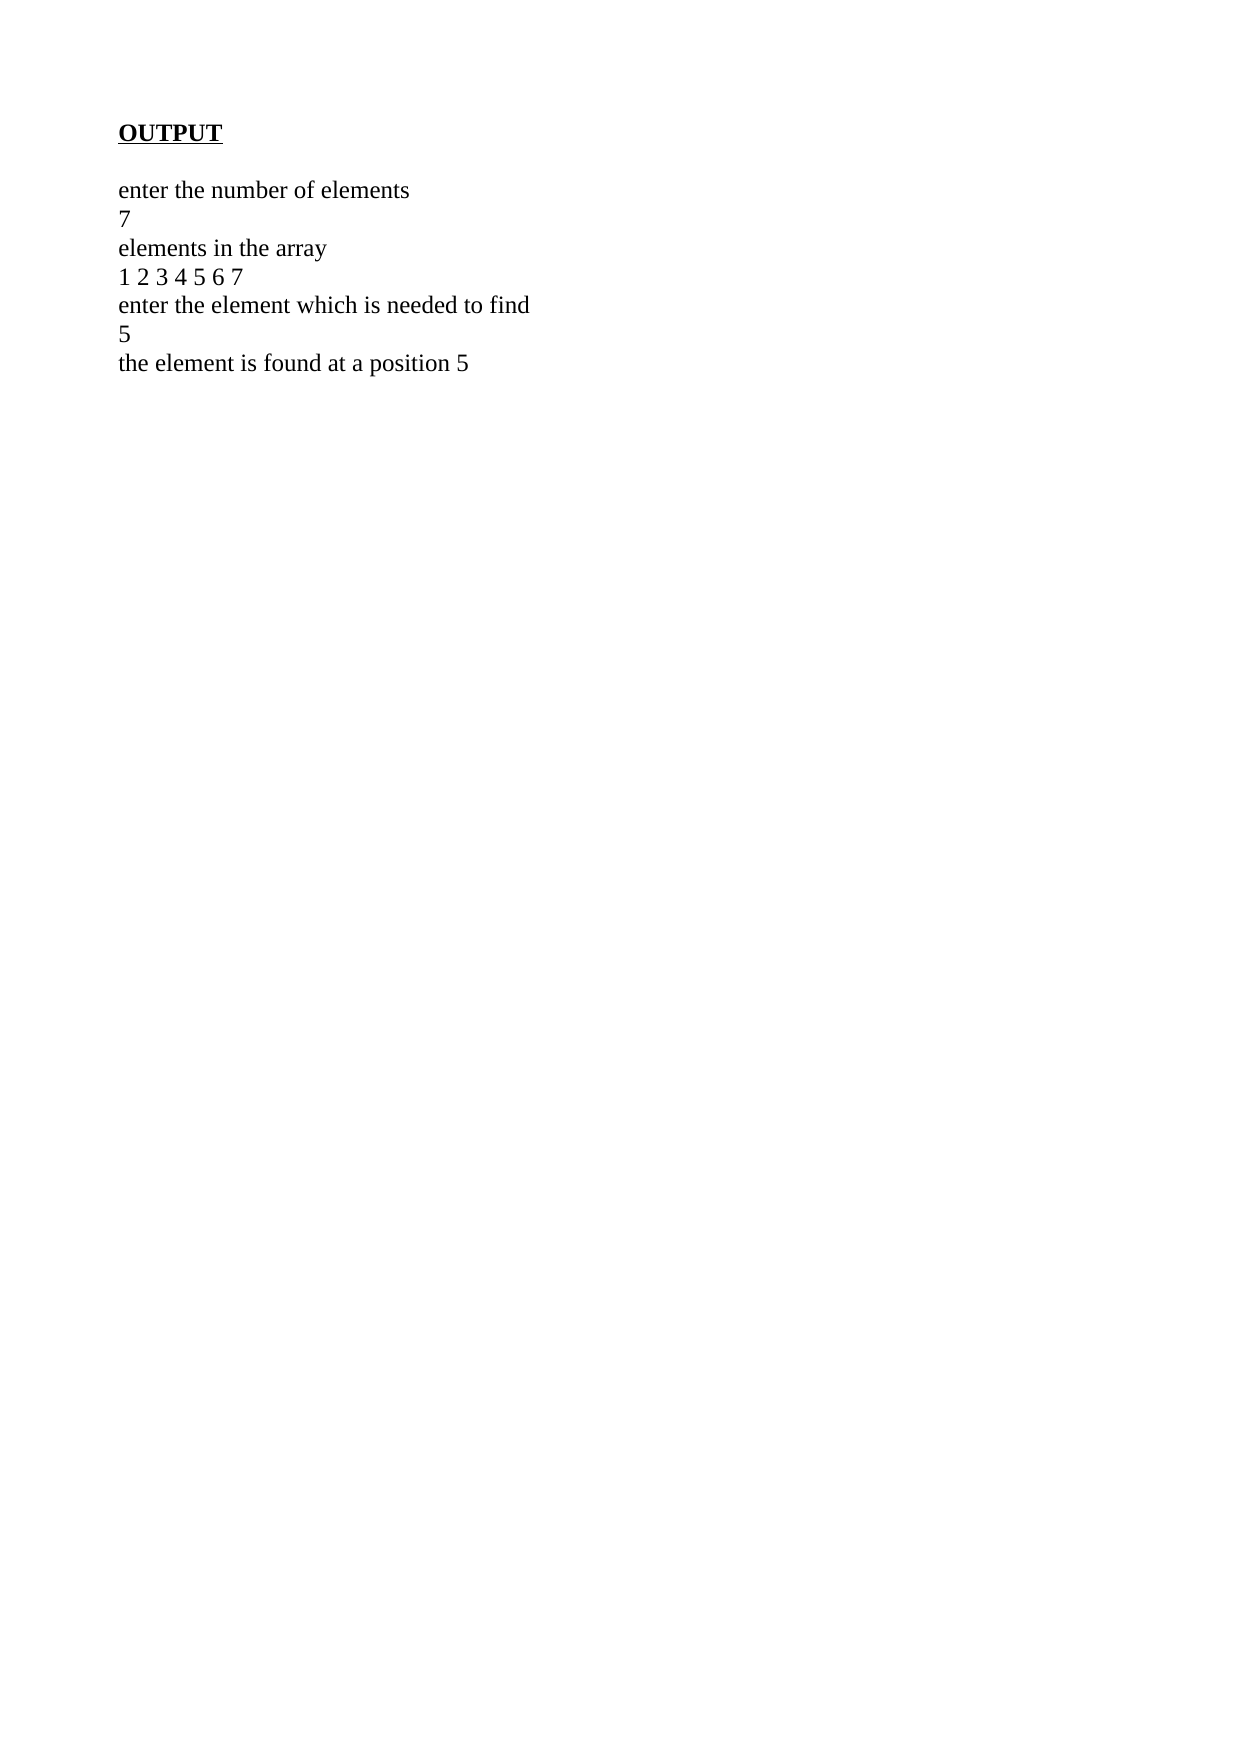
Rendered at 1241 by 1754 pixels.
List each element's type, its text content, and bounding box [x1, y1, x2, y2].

text the element is found at a position 5 [118, 348, 1122, 377]
text enter the element which is needed to find [118, 291, 1122, 319]
text 1 2 3 4 5 6 7 [118, 262, 1122, 291]
text 5 [118, 319, 1122, 348]
text elements in the array [118, 233, 1122, 262]
text 7 [118, 204, 1122, 233]
text enter the number of elements [118, 176, 1122, 204]
text OUTPUT [118, 118, 1122, 147]
